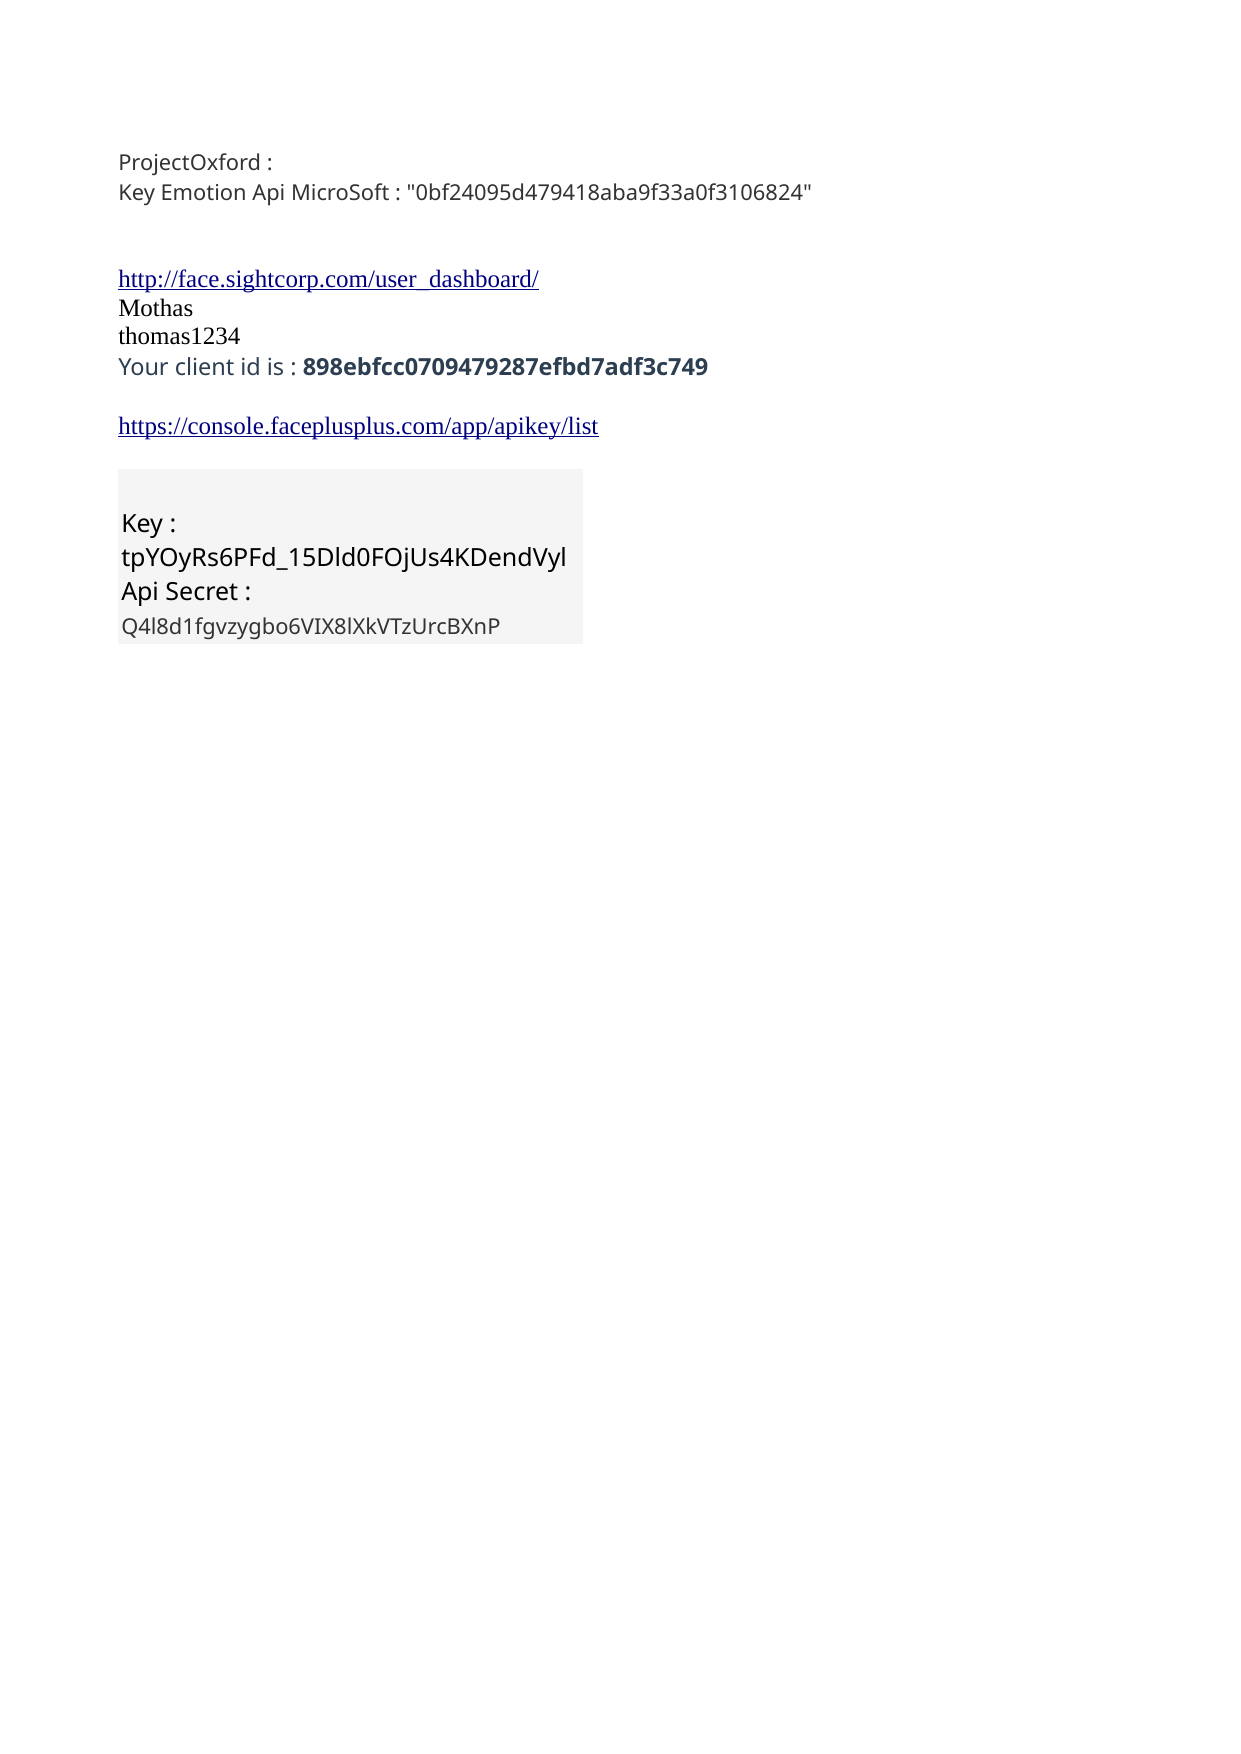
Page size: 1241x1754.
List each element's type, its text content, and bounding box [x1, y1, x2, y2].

text Mothas [118, 293, 1122, 321]
text http://face.sightcorp.com/user_dashboard/ [118, 264, 1122, 293]
table_header Key : tpYOyRs6PFd_15Dld0FOjUs4KDendVyl Api Secret : Q4l8d1fgvzygbo6VIX8lXkVTzUrcBXnP [118, 469, 583, 644]
text thomas1234 [118, 321, 1122, 350]
text https://console.faceplusplus.com/app/apikey/list [118, 411, 1122, 440]
text Key Emotion Api MicroSoft : "0bf24095d479418aba9f33a0f3106824" [118, 177, 1122, 206]
text Your client id is : 898ebfcc0709479287efbd7adf3c749 [118, 350, 1122, 382]
text ProjectOxford : [118, 147, 1122, 177]
